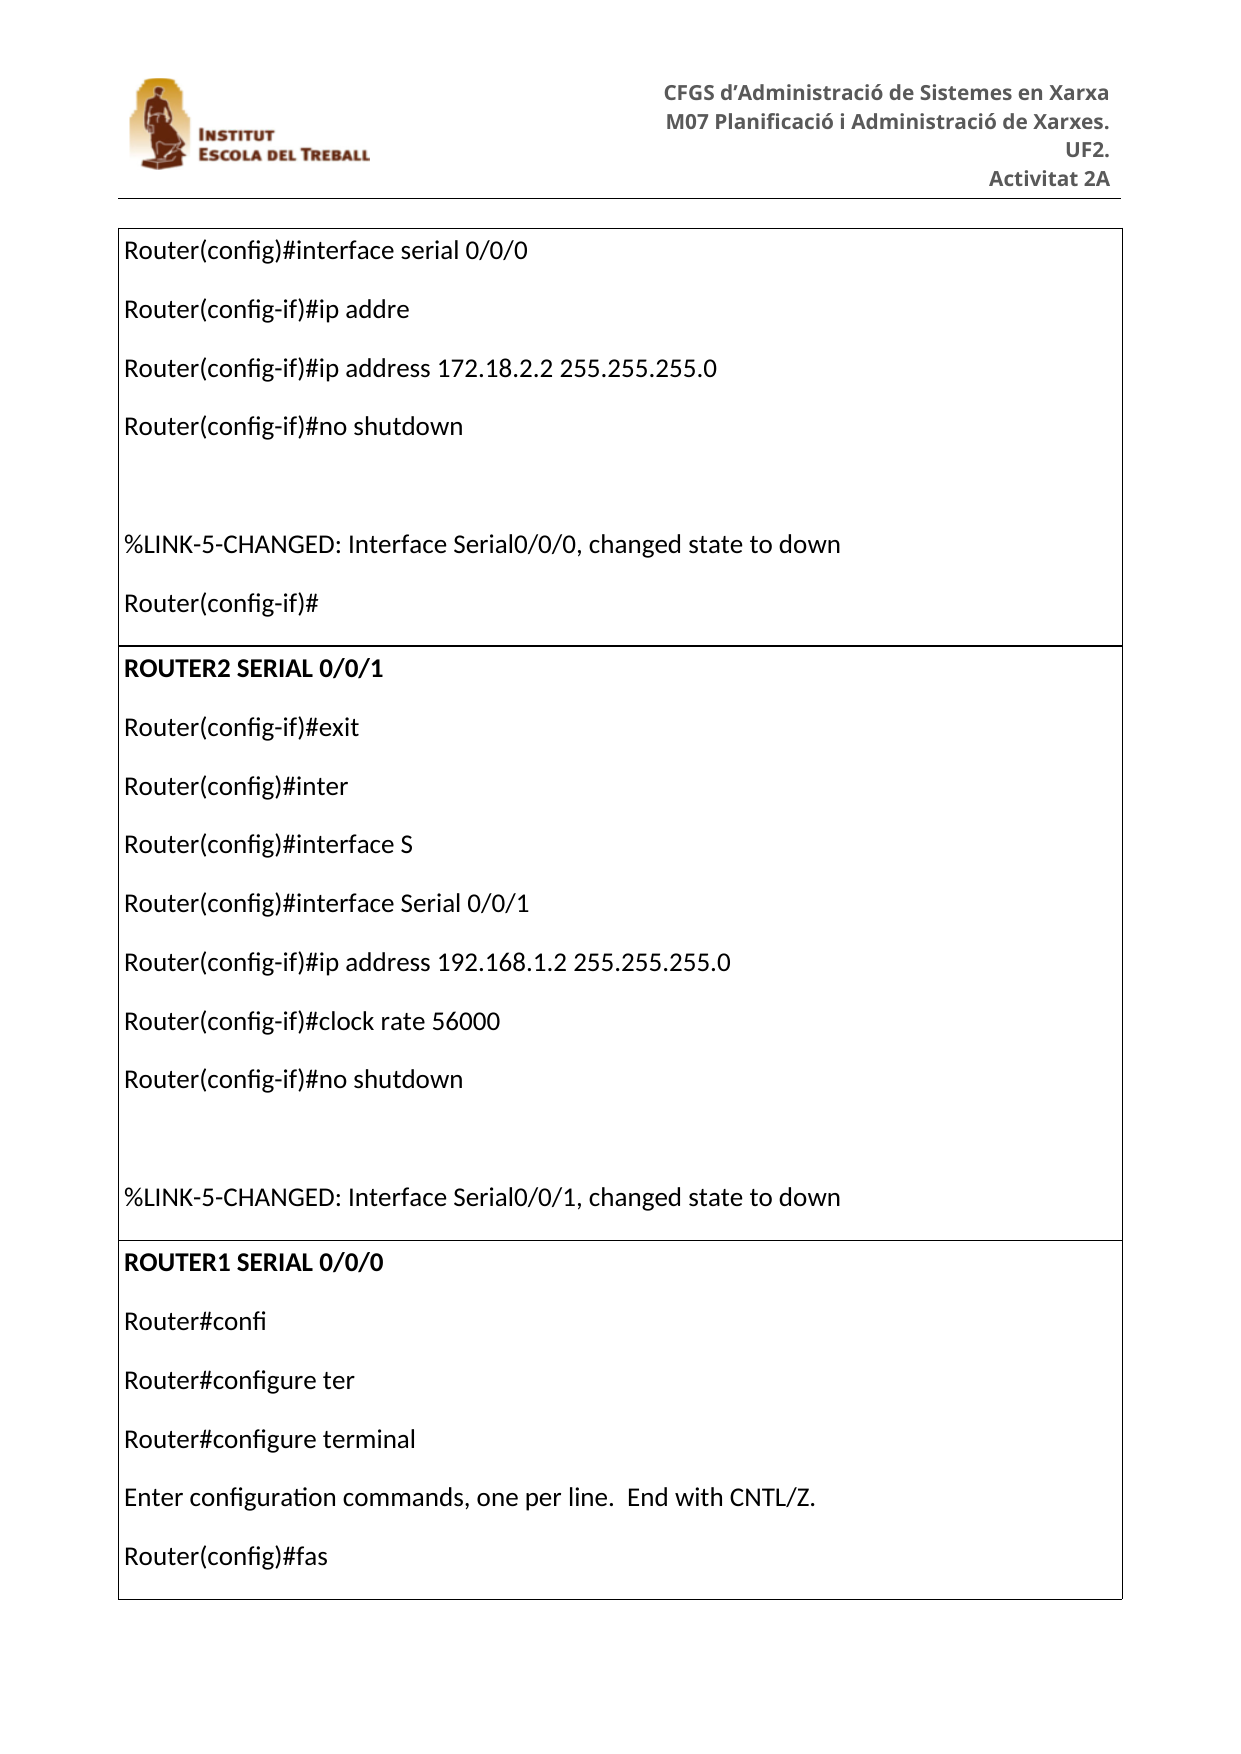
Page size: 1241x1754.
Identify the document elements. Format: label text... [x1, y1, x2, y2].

table_header ROUTER2 SERIAL 0/0/1 Router(config-if)#exit Router(config)#inter Router(config)#interface S Router(config)#interface Serial 0/0/1 Router(config-if)#ip address 192.168.1.2 255.255.255.0 Router(config-if)#clock rate 56000 Router(config-if)#no shutdown %LINK-5-CHANGED: Interface Serial0/0/1, changed state to down [119, 647, 1122, 1240]
picture [129, 78, 370, 170]
table_header ROUTER1 SERIAL 0/0/0 Router#confi Router#configure ter Router#configure terminal Enter configuration commands, one per line. End with CNTL/Z. Router(config)#fas [119, 1241, 1122, 1599]
table_header Router(config)#interface serial 0/0/0 Router(config-if)#ip addre Router(config-if)#ip address 172.18.2.2 255.255.255.0 Router(config-if)#no shutdown %LINK-5-CHANGED: Interface Serial0/0/0, changed state to down Router(config-if)# [119, 229, 1122, 645]
